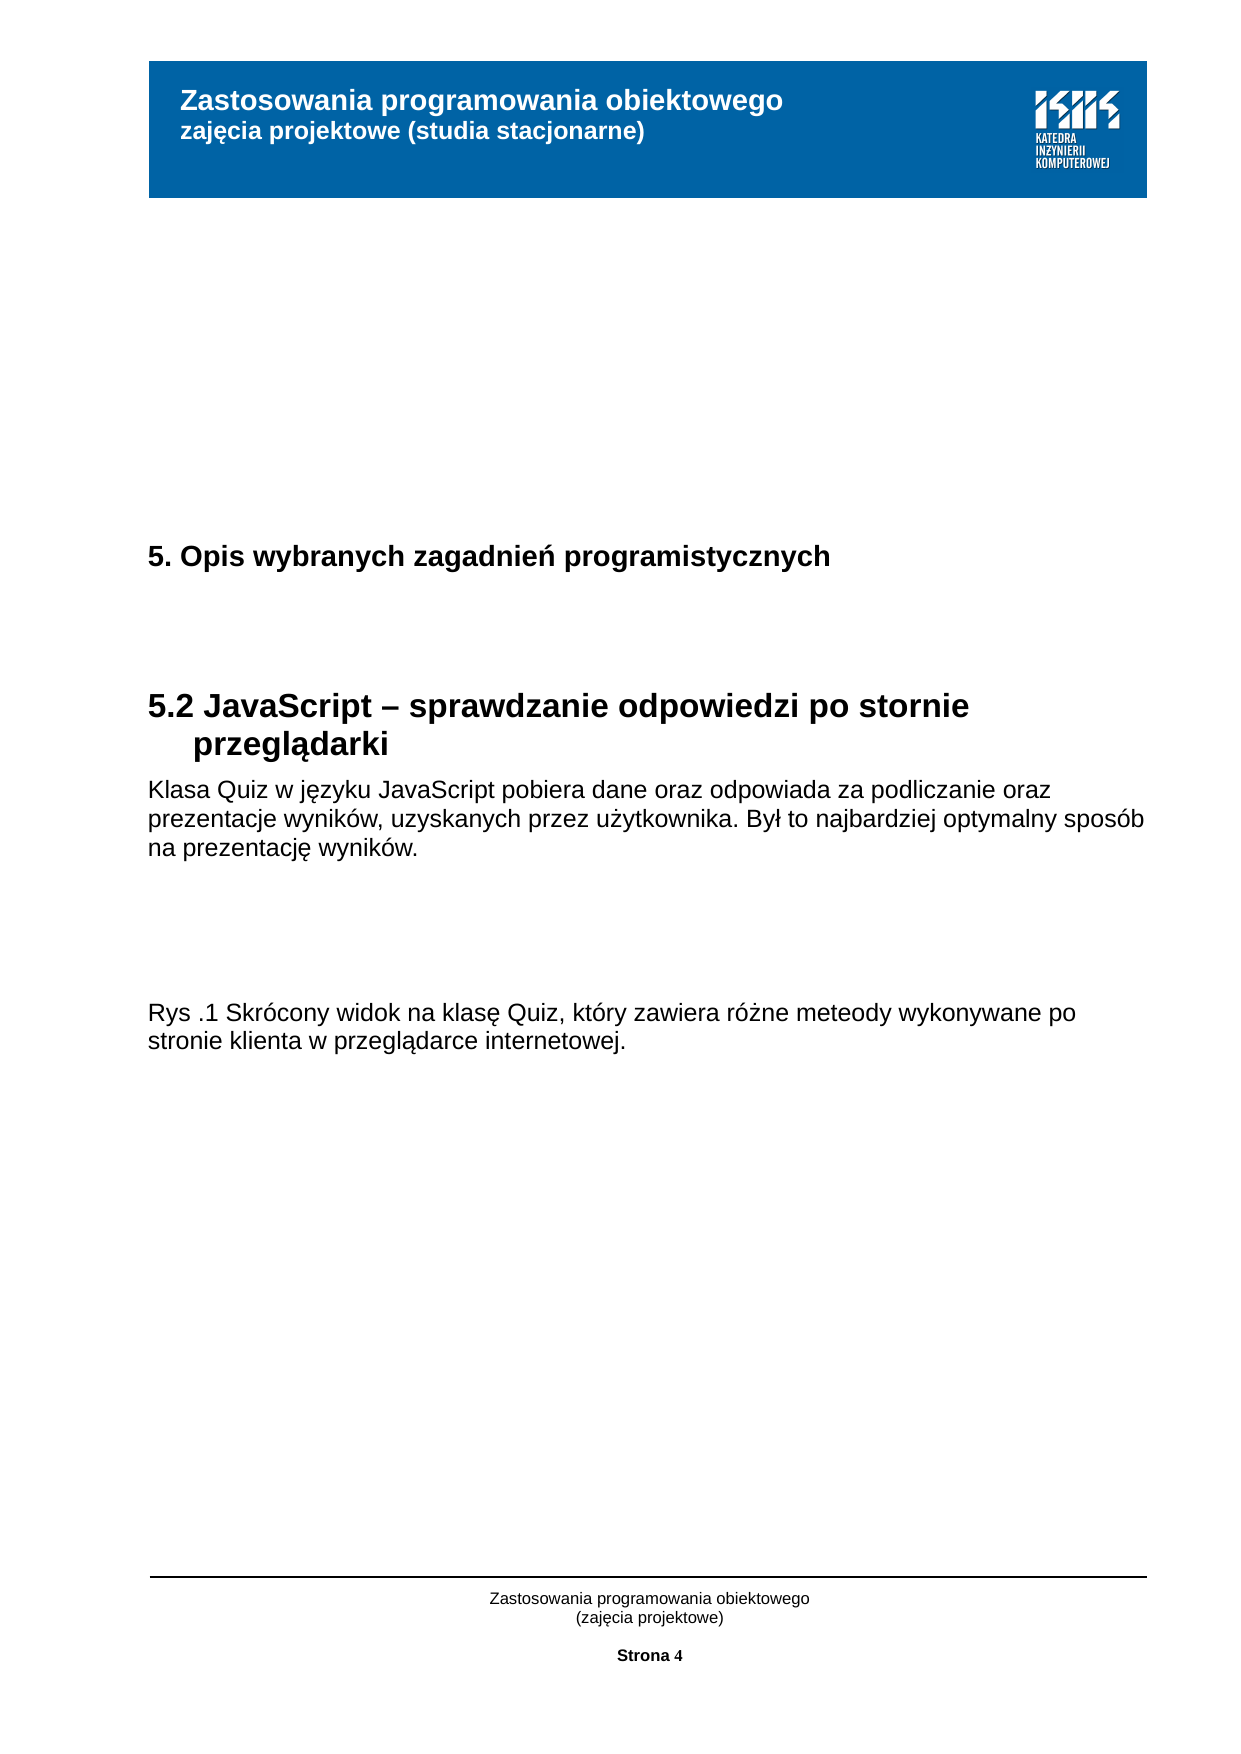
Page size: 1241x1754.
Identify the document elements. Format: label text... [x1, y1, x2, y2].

subtitle 5.2 JavaScript – sprawdzanie odpowiedzi po stornie przeglądarki [148, 686, 1152, 762]
text Klasa Quiz w języku JavaScript pobiera dane oraz odpowiada za podliczanie oraz prezentacje wyników, uzyskanych przez użytkownika. Był to najbardziej optymalny sposób na prezentację wyników. [148, 775, 1152, 861]
picture [1031, 87, 1124, 173]
text Rys .1 Skrócony widok na klasę Quiz, który zawiera różne meteody wykonywane po stronie klienta w przeglądarce internetowej. [148, 997, 1152, 1055]
subtitle 5. Opis wybranych zagadnień programistycznych [148, 539, 1152, 573]
